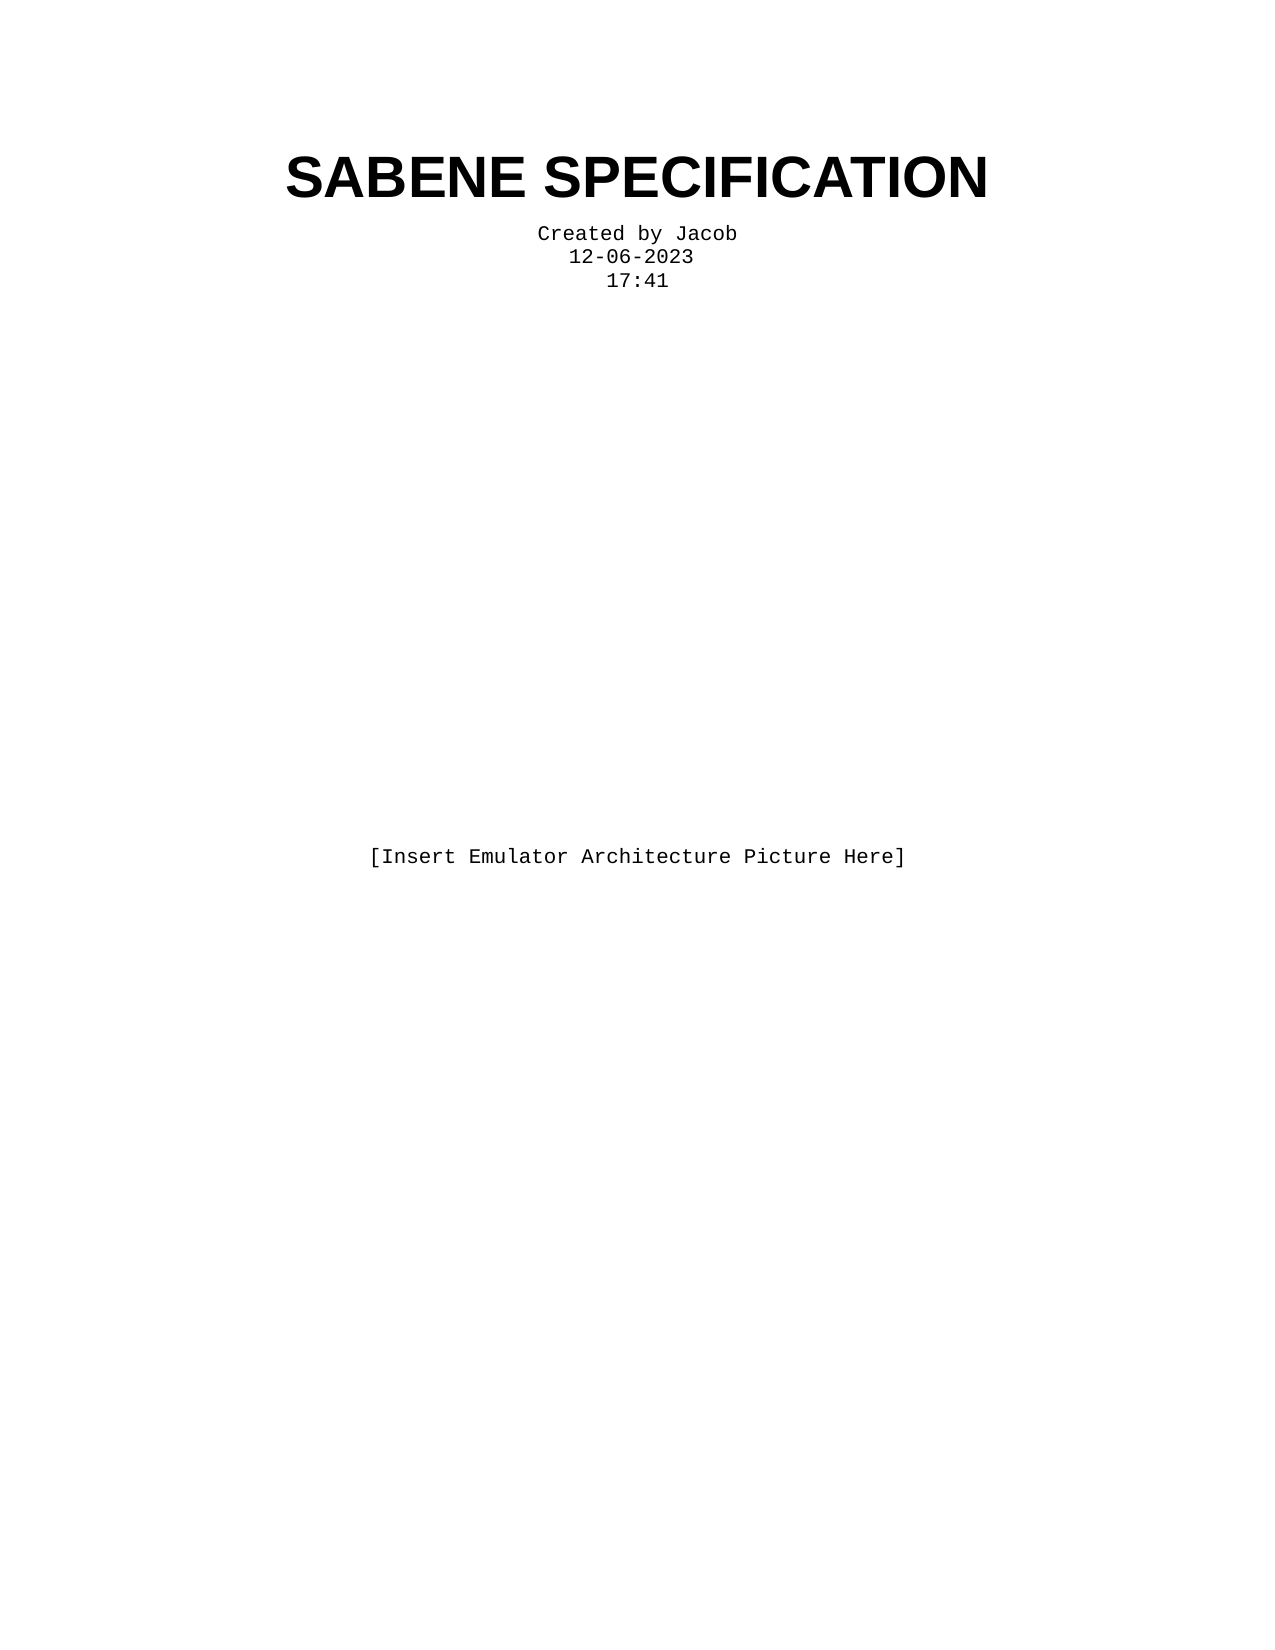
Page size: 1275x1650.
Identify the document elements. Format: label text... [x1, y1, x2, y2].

title SABENE SPECIFICATION [118, 143, 1157, 210]
text Created by Jacob [118, 223, 1157, 246]
text 17:41 [118, 270, 1157, 294]
text 12-06-2023 [118, 246, 1157, 270]
text [Insert Emulator Architecture Picture Here] [118, 846, 1157, 870]
